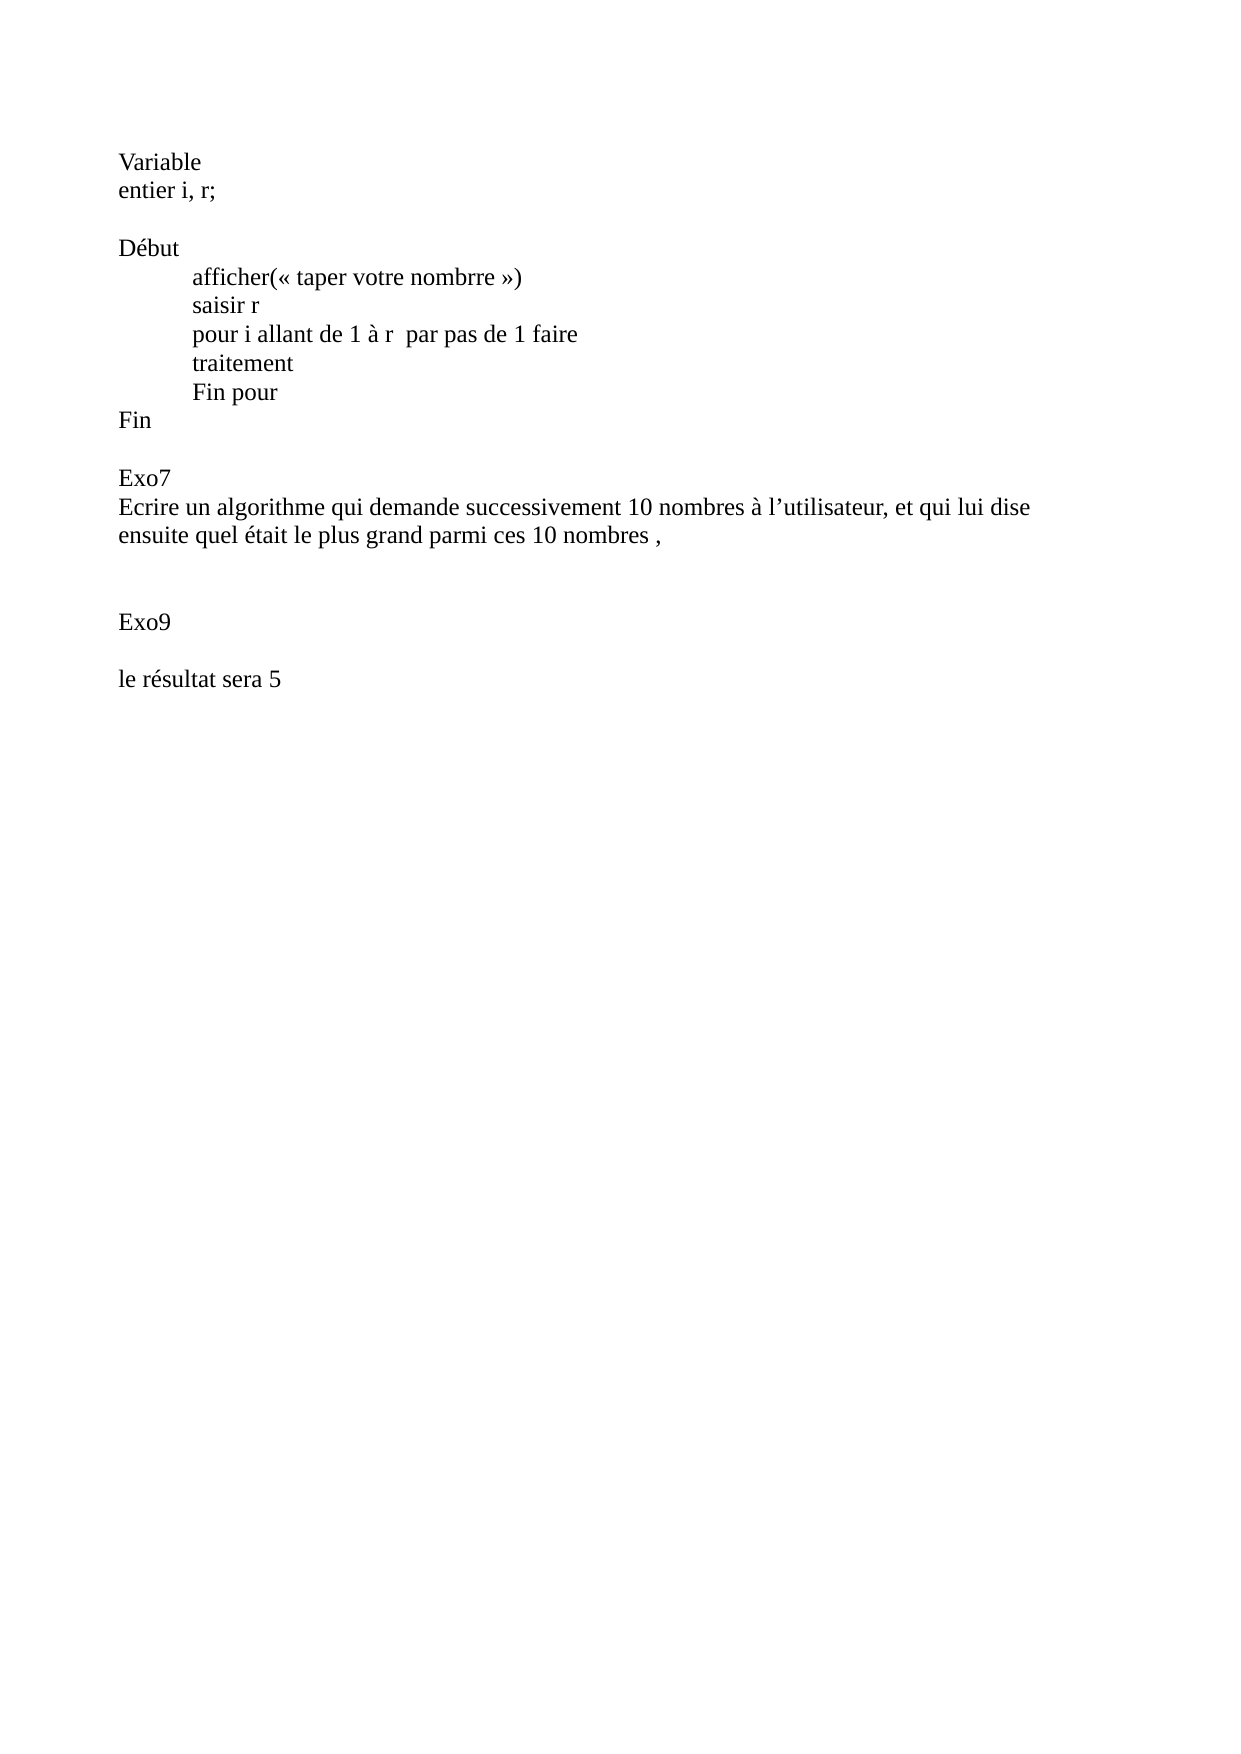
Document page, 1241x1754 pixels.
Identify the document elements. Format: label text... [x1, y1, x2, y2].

text le résultat sera 5 [118, 664, 1122, 693]
text Début [118, 233, 1122, 262]
text afficher(« taper votre nombrre ») [118, 262, 1122, 291]
text entier i, r; [118, 176, 1122, 204]
text pour i allant de 1 à r par pas de 1 faire [118, 319, 1122, 348]
text ensuite quel était le plus grand parmi ces 10 nombres , [118, 521, 1122, 549]
text traitement [118, 348, 1122, 377]
text Variable [118, 147, 1122, 176]
text Exo9 [118, 607, 1122, 636]
text Fin pour [118, 377, 1122, 406]
text Exo7 [118, 463, 1122, 492]
text saisir r [118, 291, 1122, 319]
text Fin [118, 406, 1122, 434]
text Ecrire un algorithme qui demande successivement 10 nombres à l’utilisateur, et qui lui dise [118, 492, 1122, 521]
